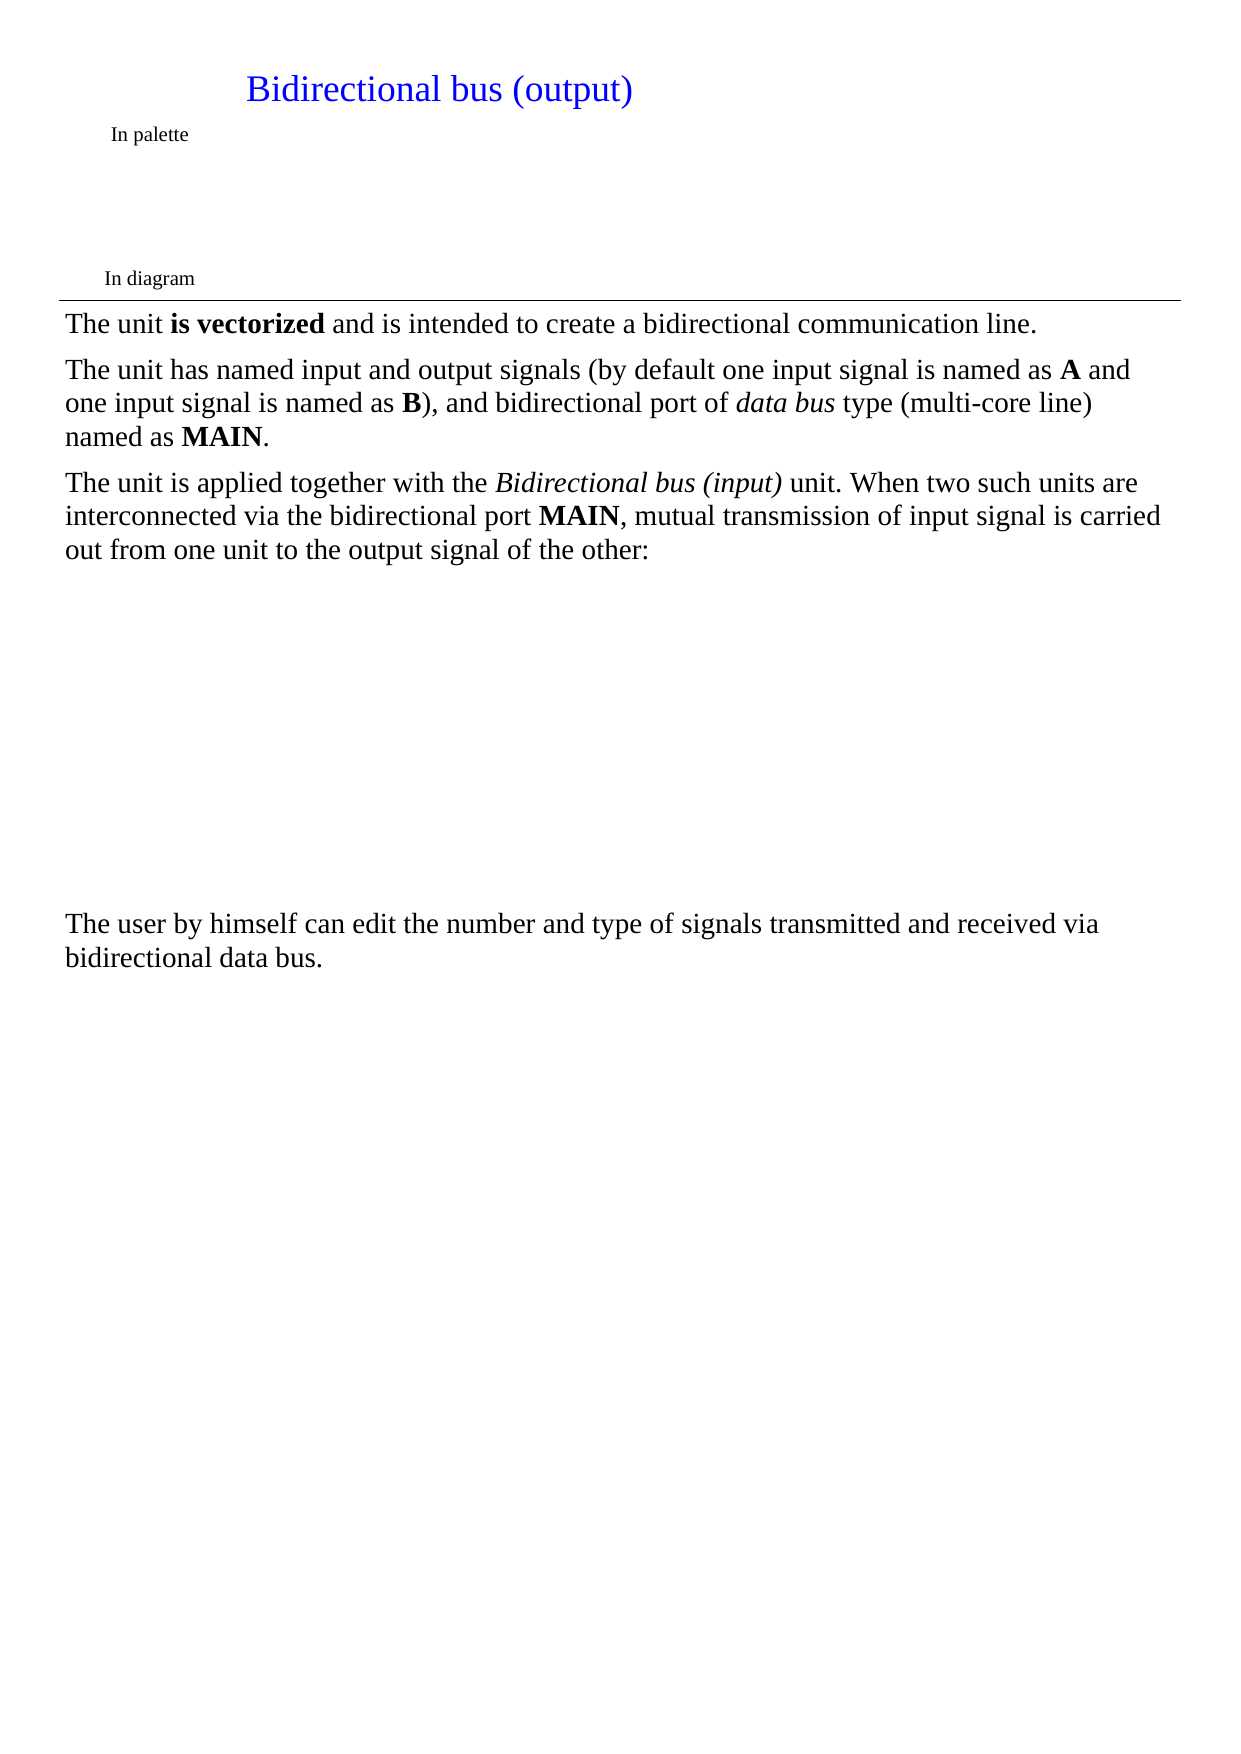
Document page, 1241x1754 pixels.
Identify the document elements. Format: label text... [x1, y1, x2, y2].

table_cell In palette [59, 116, 240, 156]
table_header Bidirectional bus (output) [240, 59, 1181, 116]
table_cell [240, 116, 1181, 156]
table_header [59, 59, 240, 116]
table_cell [240, 156, 1181, 260]
table_cell [59, 156, 240, 260]
table_cell The unit is vectorized and is intended to create a bidirectional communication line. The unit has named input and output signals (by default one input signal is named as A and one input signal is named as B), and bidirectional port of data bus type (multi-core line) named as MAIN. The unit is applied together with the Bidirectional bus (input) unit. When two such units are interconnected via the bidirectional port MAIN, mutual transmission of input signal is carried out from one unit to the output signal of the other: The user by himself can edit the number and type of signals transmitted and received via bidirectional data bus. [59, 301, 1181, 992]
table_cell [240, 260, 1181, 300]
table_cell In diagram [59, 260, 240, 300]
